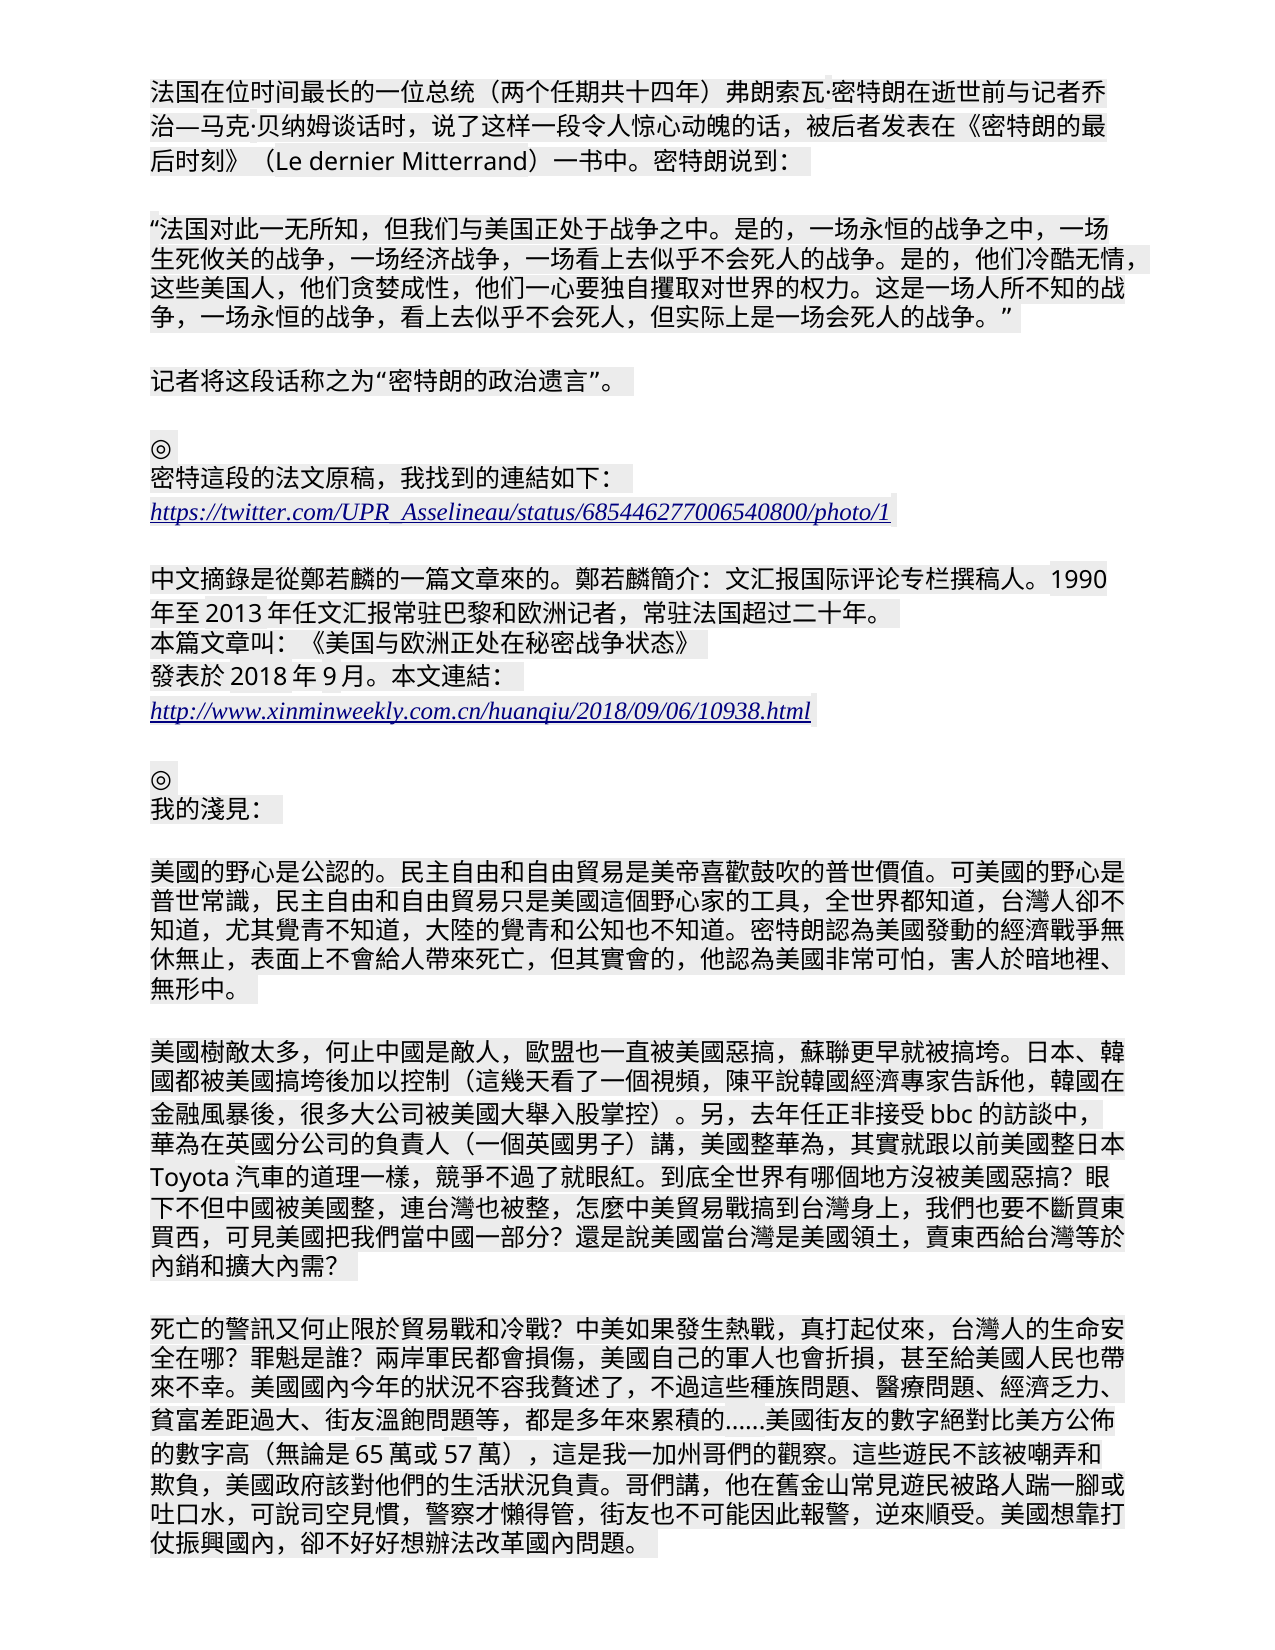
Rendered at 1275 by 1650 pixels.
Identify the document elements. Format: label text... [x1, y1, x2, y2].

text 搞了半天美國是和台灣打貿易戰 上面這句是我在「買美豬美牛」事件的幾天後悟出的！ 底下轉貼一段： 法国在位时间最长的一位总统（两个任期共十四年）弗朗索瓦·密特朗在逝世前与记者乔治—马克·贝纳姆谈话时，说了这样一段令人惊心动魄的话，被后者发表在《密特朗的最后时刻》（Le dernier Mitterrand）一书中。密特朗说到： “法国对此一无所知，但我们与美国正处于战争之中。是的，一场永恒的战争之中，一场生死攸关的战争，一场经济战争，一场看上去似乎不会死人的战争。是的，他们冷酷无情，这些美国人，他们贪婪成性，他们一心要独自攫取对世界的权力。这是一场人所不知的战争，一场永恒的战争，看上去似乎不会死人，但实际上是一场会死人的战争。” 记者将这段话称之为“密特朗的政治遗言”。 ◎ 密特這段的法文原稿，我找到的連結如下： https://twitter.com/UPR_Asselineau/status/685446277006540800/photo/1 中文摘錄是從鄭若麟的一篇文章來的。鄭若麟簡介：文汇报国际评论专栏撰稿人。1990年至2013年任文汇报常驻巴黎和欧洲记者，常驻法国超过二十年。 本篇文章叫：《美国与欧洲正处在秘密战争状态》 發表於2018年9月。本文連結： http://www.xinminweekly.com.cn/huanqiu/2018/09/06/10938.html ◎ 我的淺見： 美國的野心是公認的。民主自由和自由貿易是美帝喜歡鼓吹的普世價值。可美國的野心是普世常識，民主自由和自由貿易只是美國這個野心家的工具，全世界都知道，台灣人卻不知道，尤其覺青不知道，大陸的覺青和公知也不知道。密特朗認為美國發動的經濟戰爭無休無止，表面上不會給人帶來死亡，但其實會的，他認為美國非常可怕，害人於暗地裡、無形中。 美國樹敵太多，何止中國是敵人，歐盟也一直被美國惡搞，蘇聯更早就被搞垮。日本、韓國都被美國搞垮後加以控制（這幾天看了一個視頻，陳平說韓國經濟專家告訴他，韓國在金融風暴後，很多大公司被美國大舉入股掌控）。另，去年任正非接受bbc的訪談中，華為在英國分公司的負責人（一個英國男子）講，美國整華為，其實就跟以前美國整日本Toyota汽車的道理一樣，競爭不過了就眼紅。到底全世界有哪個地方沒被美國惡搞？眼下不但中國被美國整，連台灣也被整，怎麼中美貿易戰搞到台灣身上，我們也要不斷買東買西，可見美國把我們當中國一部分？還是說美國當台灣是美國領土，賣東西給台灣等於內銷和擴大內需？ 死亡的警訊又何止限於貿易戰和冷戰？中美如果發生熱戰，真打起仗來，台灣人的生命安全在哪？罪魁是誰？兩岸軍民都會損傷，美國自己的軍人也會折損，甚至給美國人民也帶來不幸。美國國內今年的狀況不容我贅述了，不過這些種族問題、醫療問題、經濟乏力、貧富差距過大、街友溫飽問題等，都是多年來累積的......美國街友的數字絕對比美方公佈的數字高（無論是65萬或57萬），這是我一加州哥們的觀察。這些遊民不該被嘲弄和欺負，美國政府該對他們的生活狀況負責。哥們講，他在舊金山常見遊民被路人踹一腳或吐口水，可說司空見慣，警察才懶得管，街友也不可能因此報警，逆來順受。美國想靠打仗振興國內，卻不好好想辦法改革國內問題。 戰爭的罪魁是美國，全世界都看得出美國想逼中國打仗。台灣就算做壁上觀，沒被捲入，這種心態也很糟。何況中國真的打輸了，台灣的未來就會改變嗎？就可以繼續大肆反中或獨立建國？那也得中國整個被打趴才有可能。這是一場沒必要的軍事戰爭。連貿易戰都不該打，美方評估錯誤，把自己搞到這步田地，卻拉台灣來墊背。台灣人還要被耍弄多久？藍綠還要親美下去嗎？一點國格、利益都不顧了嗎？台灣這兩個保守右翼政黨還不醒醒嗎？台灣人民總該醒醒唄。還是搞了半天，我是捷克人？ [150, 75, 1125, 1558]
